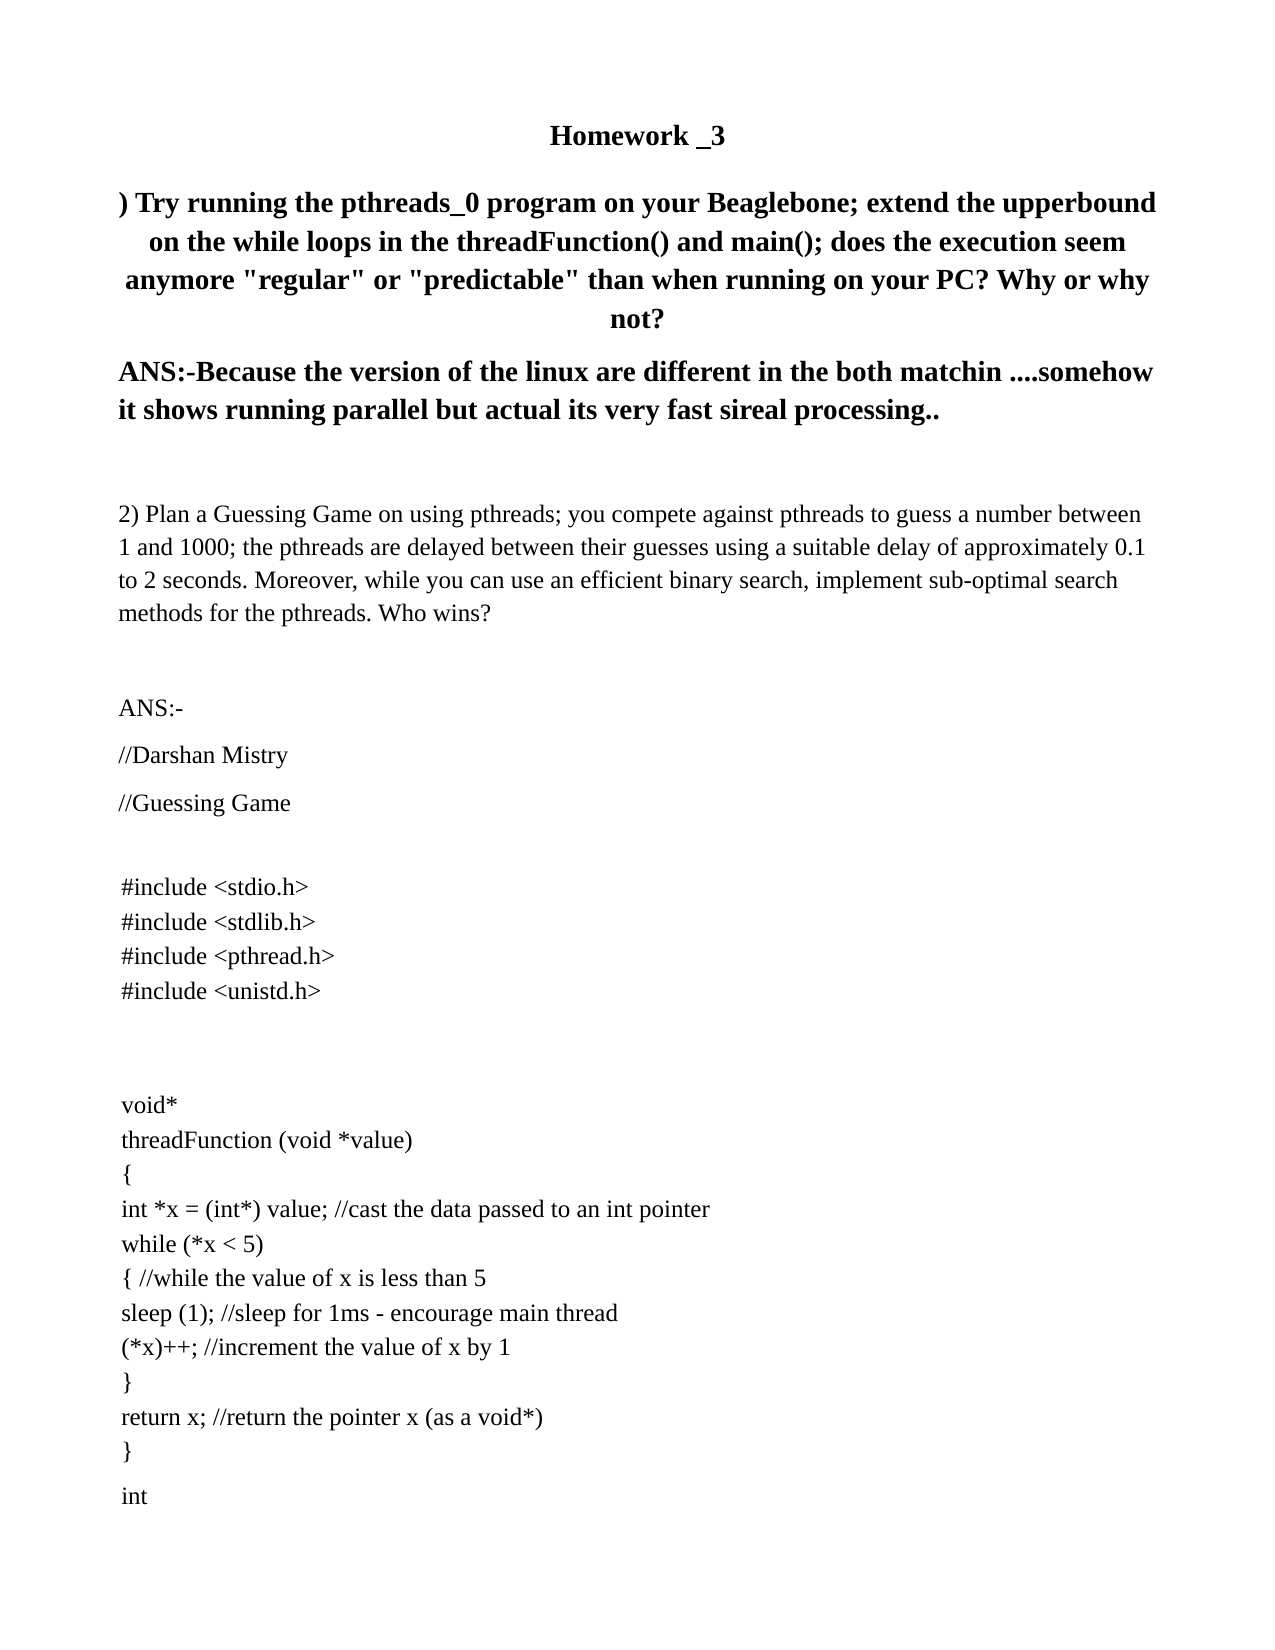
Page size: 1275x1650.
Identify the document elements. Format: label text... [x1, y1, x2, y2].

table_header int *x = (int*) value; //cast the data passed to an int pointer [118, 1191, 720, 1226]
table_header #include <stdlib.h> [118, 904, 330, 938]
text //Guessing Game [118, 788, 1157, 817]
table_header { [118, 1157, 148, 1191]
table_header return x; //return the pointer x (as a void*) [118, 1399, 555, 1433]
text ) Try running the pthreads_0 program on your Beaglebone; extend the upperbound on the while loops in the threadFunction() and main(); does the execution seem anymore "regular" or "predictable" than when running on your PC? Why or why not? [118, 185, 1157, 334]
table_header [118, 1053, 584, 1087]
table_header { //while the value of x is less than 5 [118, 1260, 498, 1295]
table_header } [118, 1364, 148, 1399]
text ANS:- [118, 693, 1157, 722]
table_header [118, 1008, 136, 1018]
table_header while (*x < 5) [118, 1226, 277, 1260]
table_header [118, 1018, 852, 1053]
table_header (*x)++; //increment the value of x by 1 [118, 1330, 523, 1364]
text Homework _3 [118, 118, 1157, 152]
text //Darshan Mistry [118, 741, 1157, 769]
text 2) Plan a Guessing Game on using pthreads; you compete against pthreads to guess a number between 1 and 1000; the pthreads are delayed between their guesses using a suitable delay of approximately 0.1 to 2 seconds. Moreover, while you can use an efficient binary search, implement sub-optimal search methods for the pthreads. Who wins? [118, 499, 1157, 627]
table_header sleep (1); //sleep for 1ms - encourage main thread [118, 1295, 680, 1329]
table_header [118, 1468, 136, 1478]
text ANS:-Because the version of the linux are different in the both matchin ....somehow it shows running parallel but actual its very fast sireal processing.. [118, 354, 1157, 426]
table_header threadFunction (void *value) [118, 1122, 426, 1157]
table_header #include <unistd.h> [118, 973, 335, 1008]
table_header void* [118, 1088, 192, 1122]
table_header int [118, 1479, 161, 1513]
table_header #include <stdio.h> [118, 869, 323, 904]
table_header } [118, 1433, 148, 1468]
table_header #include <pthread.h> [118, 939, 349, 973]
